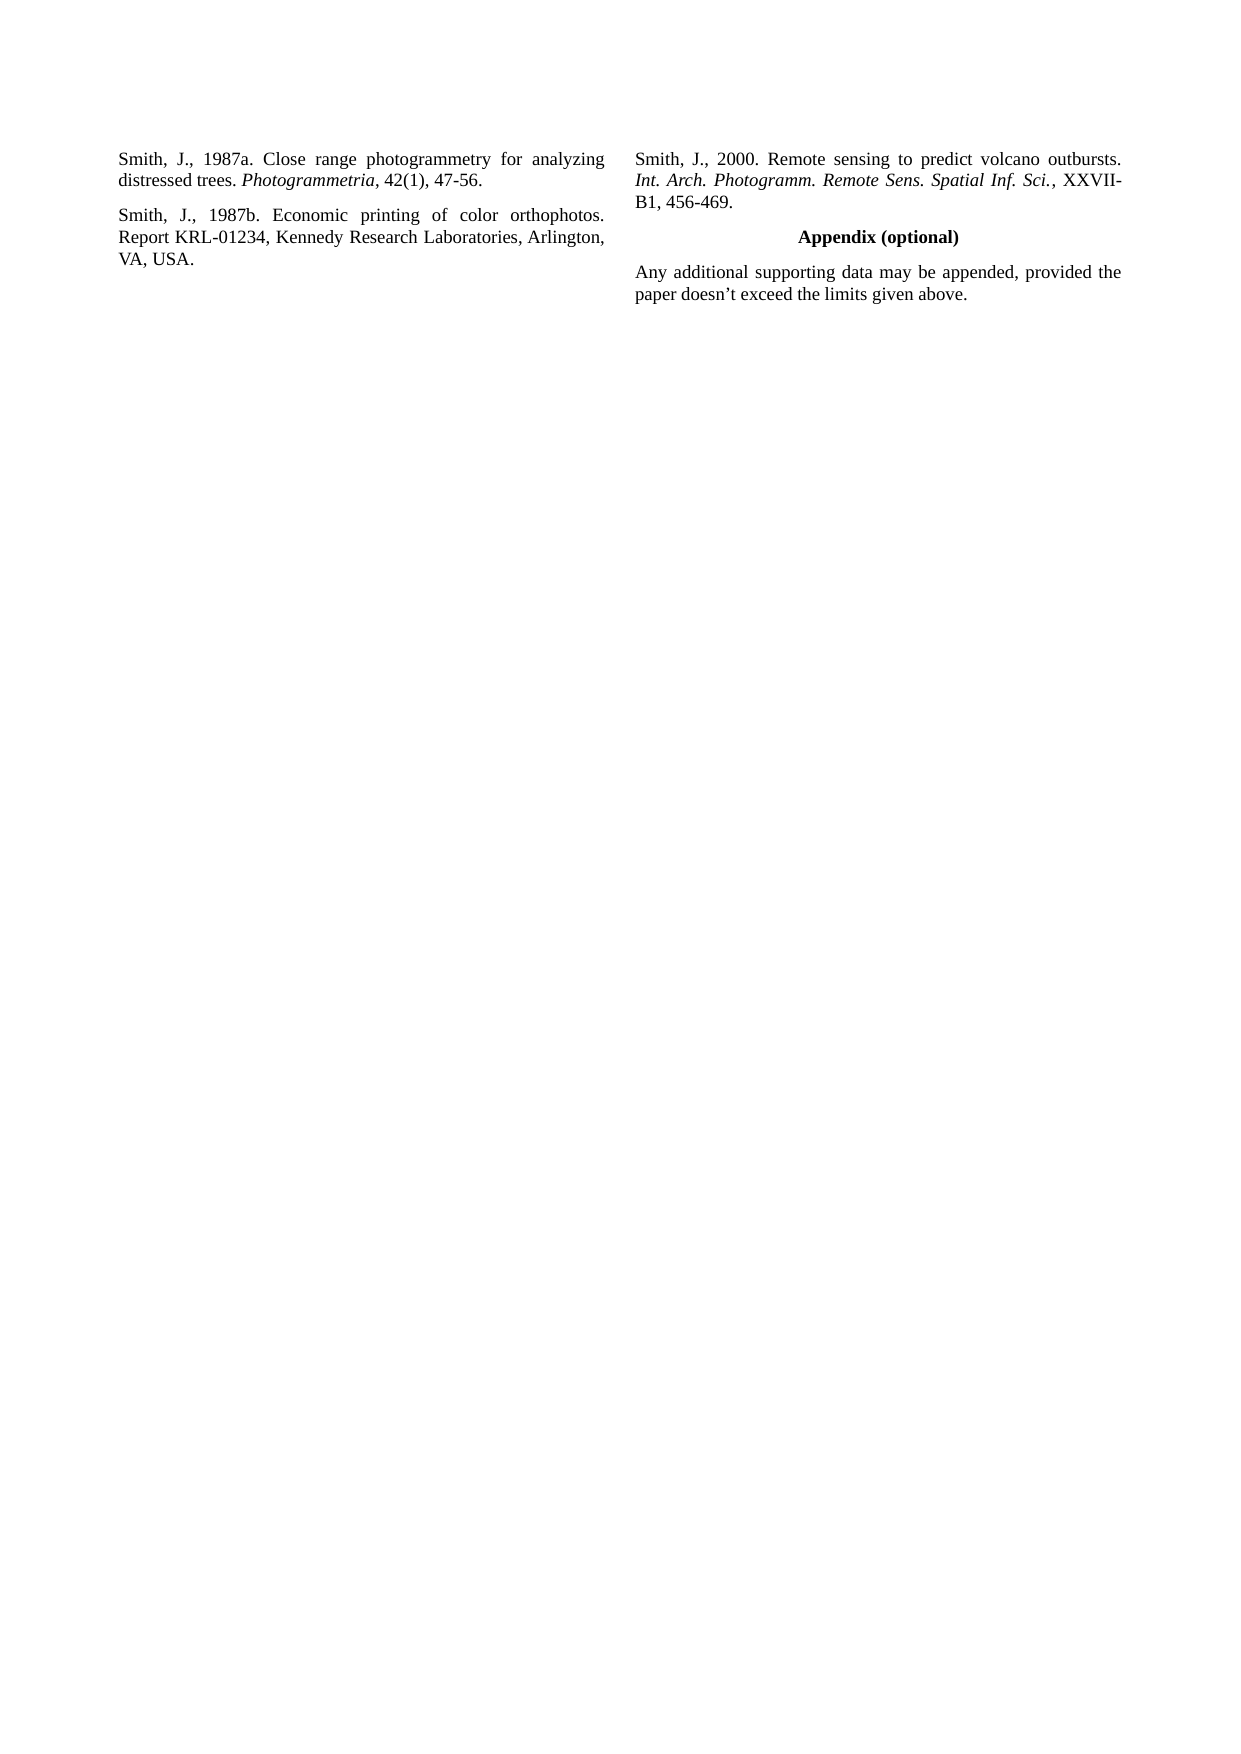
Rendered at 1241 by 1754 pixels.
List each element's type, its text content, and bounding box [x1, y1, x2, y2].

text Smith, J., 1987b. Economic printing of color orthophotos. Report KRL-01234, Kennedy Research Laboratories, Arlington, VA, USA. [118, 204, 605, 269]
text Any additional supporting data may be appended, provided the paper doesn’t exceed the limits given above. [635, 261, 1122, 304]
text Smith, J., 1987a. Close range photogrammetry for analyzing distressed trees. Photogrammetria, 42(1), 47-56. [118, 148, 605, 191]
text Appendix (optional) [635, 226, 1122, 247]
text Smith, J., 2000. Remote sensing to predict volcano outbursts. Int. Arch. Photogramm. Remote Sens. Spatial Inf. Sci., XXVII-B1, 456-469. [635, 148, 1122, 212]
